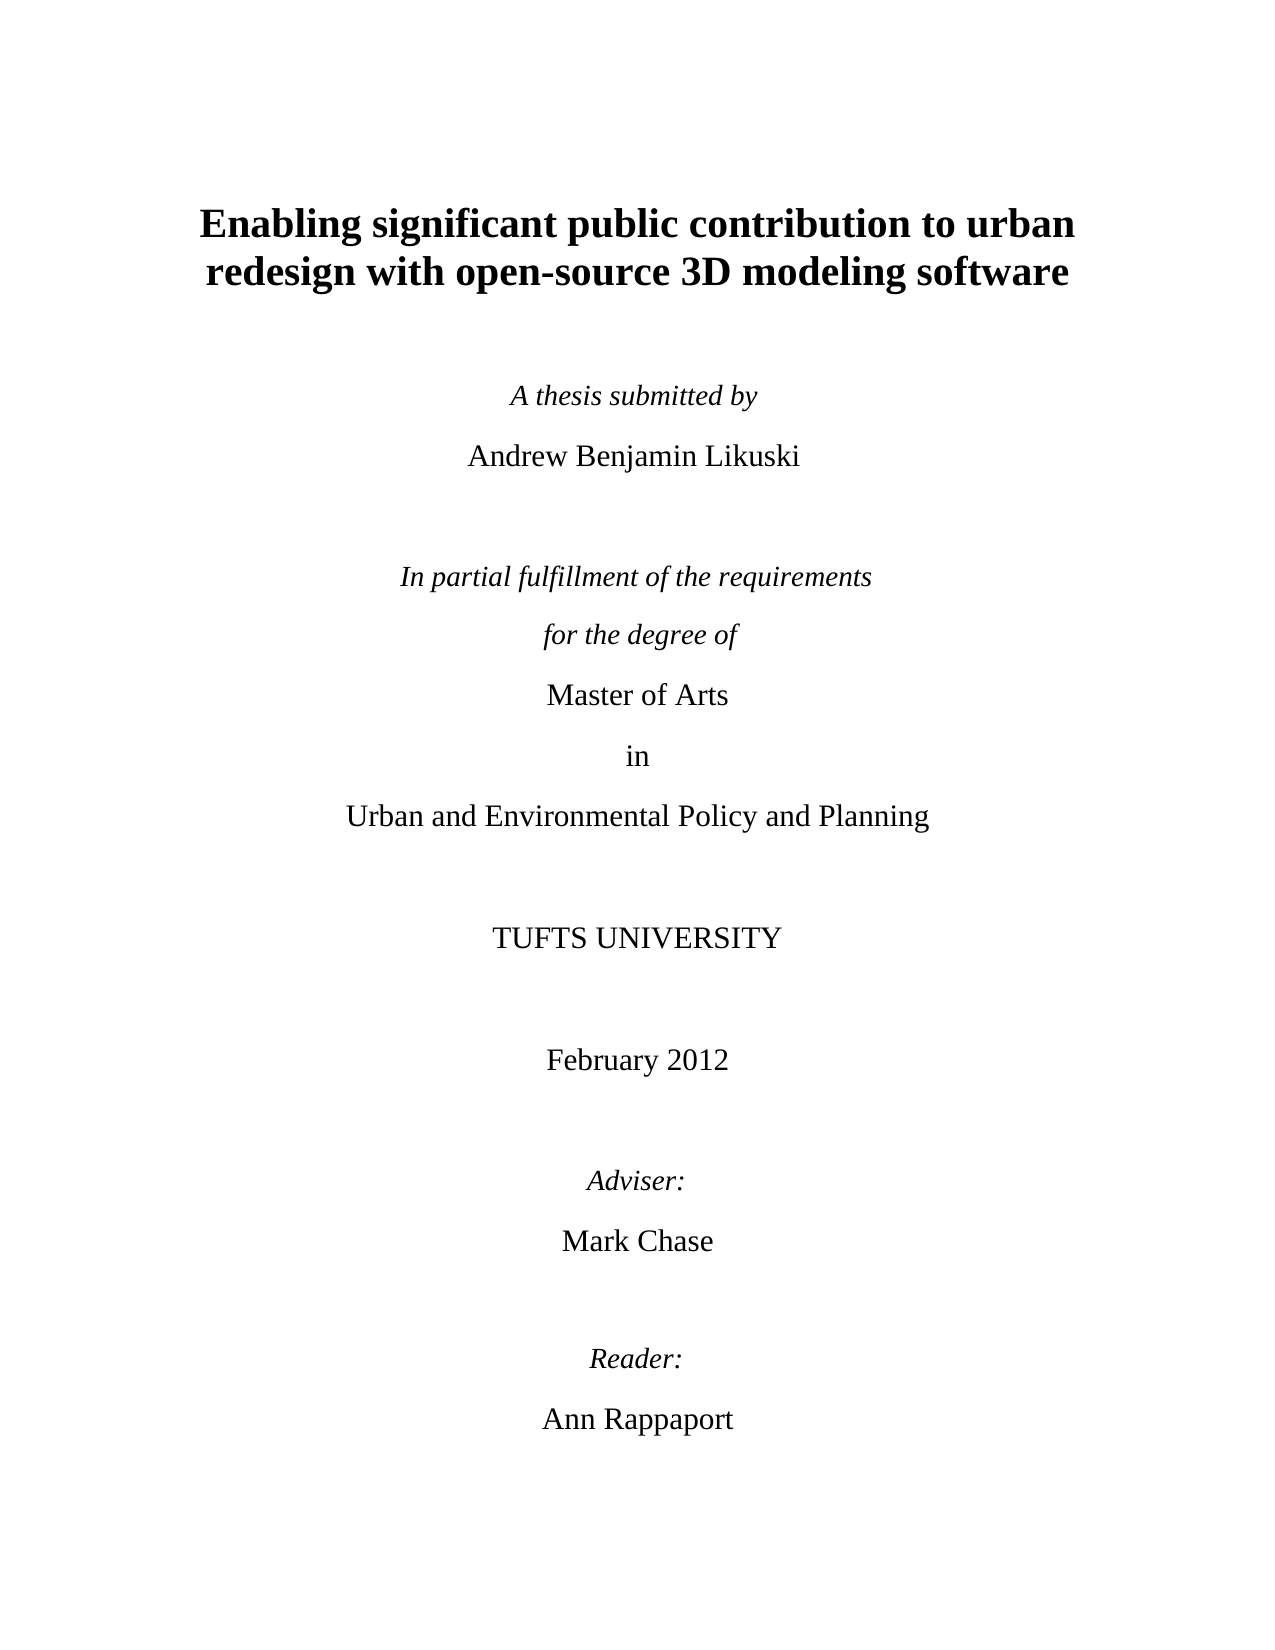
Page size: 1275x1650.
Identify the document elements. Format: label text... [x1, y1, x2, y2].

subtitle Ann Rappaport [150, 1400, 1125, 1436]
subtitle In partial fulfillment of the requirements [150, 559, 1125, 592]
subtitle for the degree of [150, 617, 1125, 651]
subtitle in [150, 737, 1125, 773]
subtitle TUFTS UNIVERSITY [150, 919, 1125, 956]
subtitle Mark Chase [150, 1222, 1125, 1258]
subtitle Urban and Environmental Policy and Planning [150, 798, 1125, 834]
subtitle Master of Arts [150, 676, 1125, 712]
subtitle February 2012 [150, 1041, 1125, 1077]
subtitle Reader: [150, 1341, 1125, 1375]
subtitle Adviser: [150, 1163, 1125, 1197]
subtitle A thesis submitted by [150, 378, 1125, 412]
title Enabling significant public contribution to urban redesign with open-source 3D modeling software [150, 199, 1125, 295]
subtitle Andrew Benjamin Likuski [150, 437, 1125, 473]
